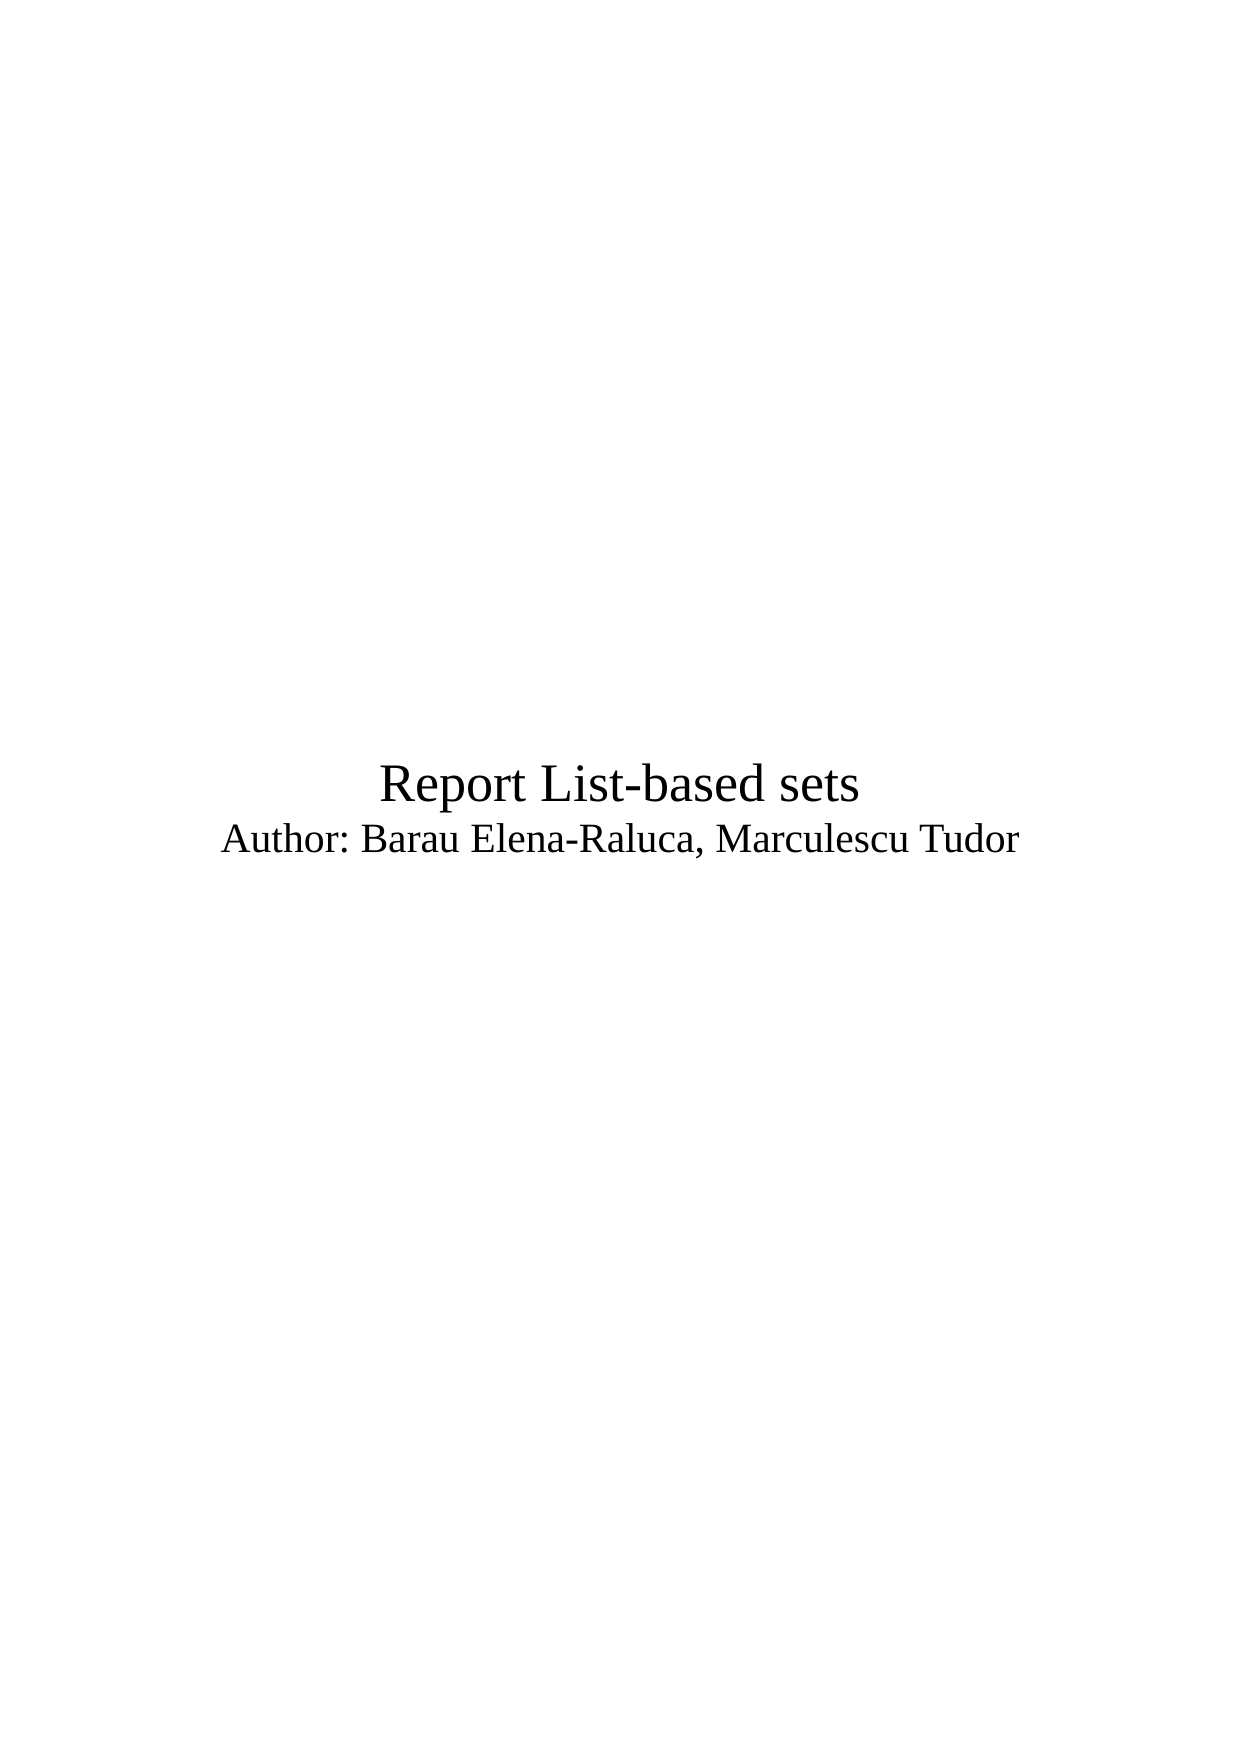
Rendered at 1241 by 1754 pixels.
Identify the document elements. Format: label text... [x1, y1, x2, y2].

text Report List-based sets [118, 751, 1122, 814]
text Author: Barau Elena-Raluca, Marculescu Tudor [118, 814, 1122, 862]
